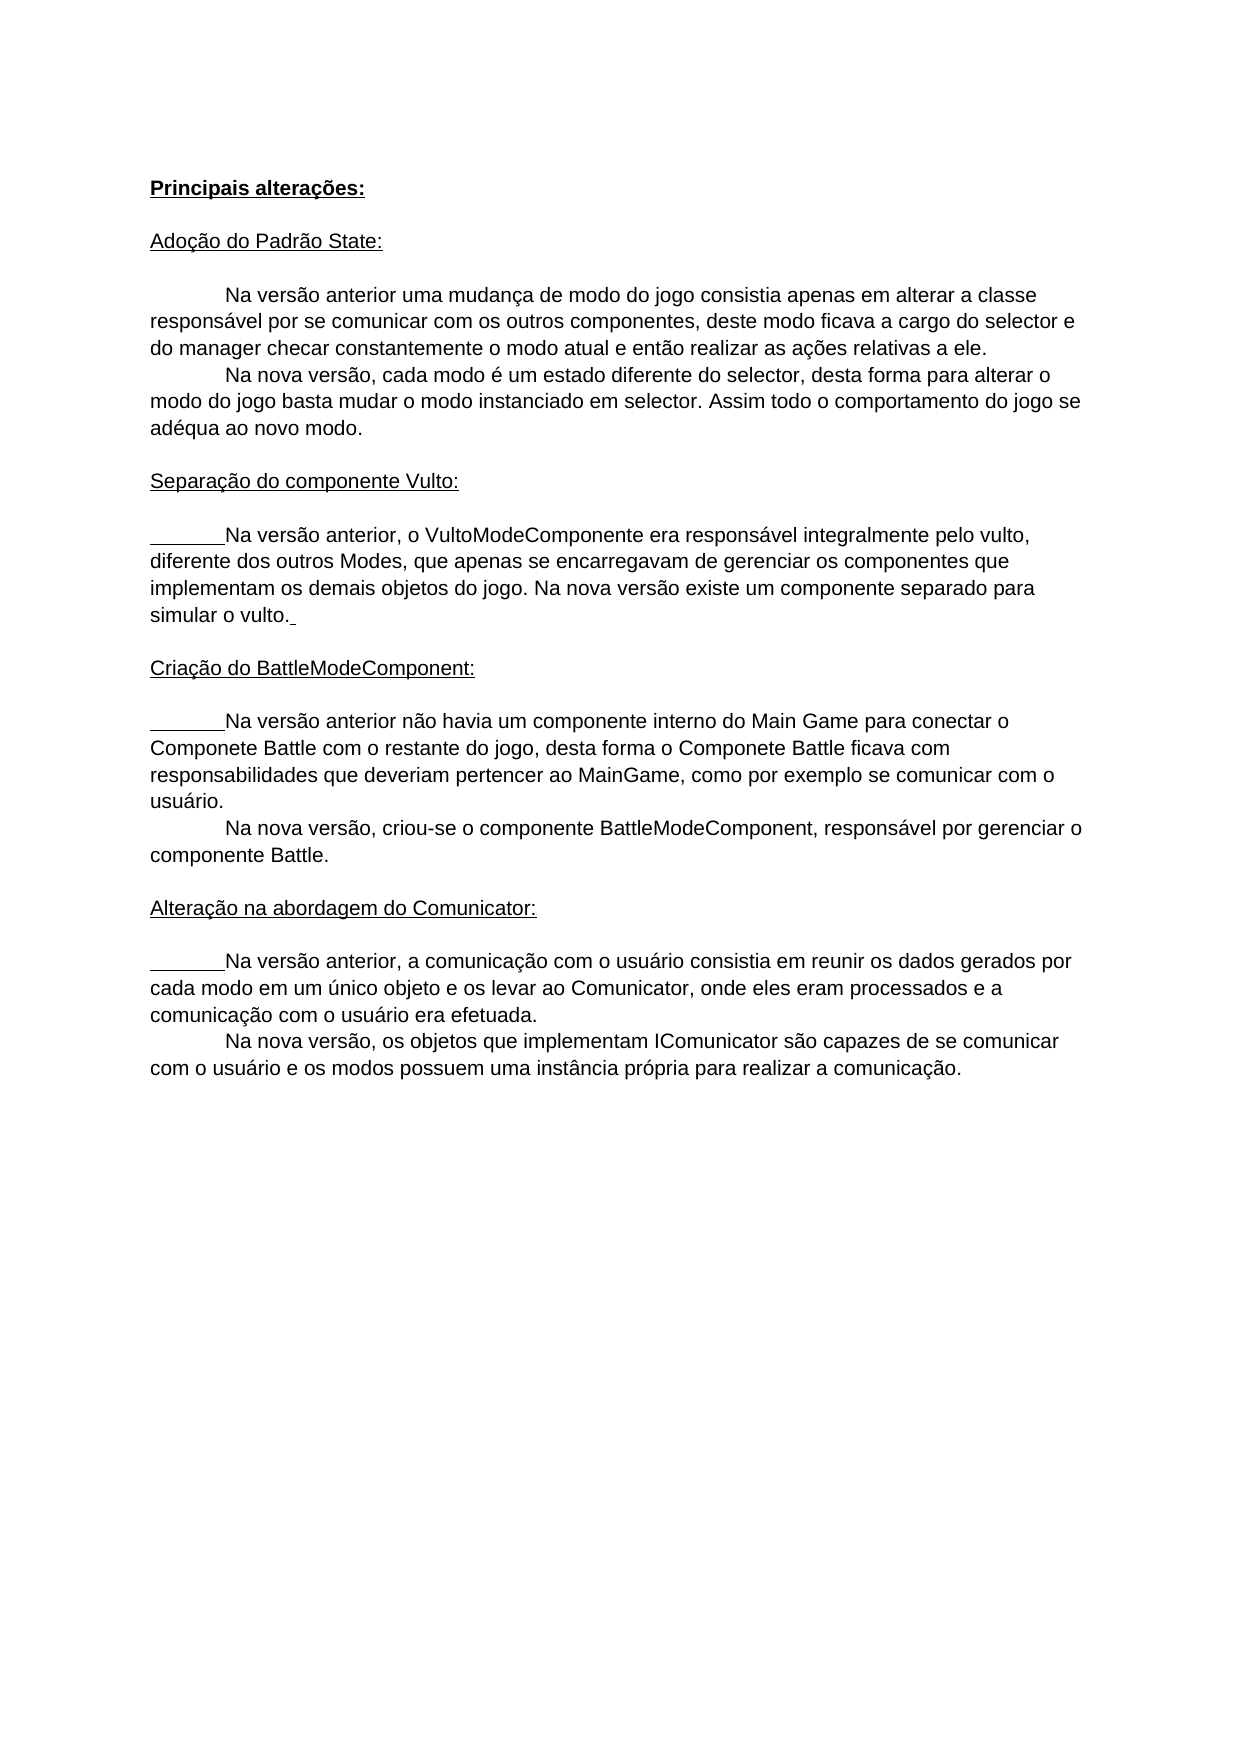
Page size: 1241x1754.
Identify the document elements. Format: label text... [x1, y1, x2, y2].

text Criação do BattleModeComponent: [150, 657, 1091, 680]
text Na versão anterior uma mudança de modo do jogo consistia apenas em alterar a classe responsável por se comunicar com os outros componentes, deste modo ficava a cargo do selector e do manager checar constantemente o modo atual e então realizar as ações relativas a ele. [150, 283, 1091, 360]
text Na versão anterior não havia um componente interno do Main Game para conectar o Componete Battle com o restante do jogo, desta forma o Componete Battle ficava com responsabilidades que deveriam pertencer ao MainGame, como por exemplo se comunicar com o usuário. [150, 710, 1091, 813]
text Na versão anterior, o VultoModeComponente era responsável integralmente pelo vulto, diferente dos outros Modes, que apenas se encarregavam de gerenciar os componentes que implementam os demais objetos do jogo. Na nova versão existe um componente separado para simular o vulto. [150, 523, 1091, 627]
text Na nova versão, os objetos que implementam IComunicator são capazes de se comunicar com o usuário e os modos possuem uma instância própria para realizar a comunicação. [150, 1030, 1091, 1080]
text Na nova versão, cada modo é um estado diferente do selector, desta forma para alterar o modo do jogo basta mudar o modo instanciado em selector. Assim todo o comportamento do jogo se adéqua ao novo modo. [150, 363, 1091, 440]
text Adoção do Padrão State: [150, 230, 1091, 253]
text Alteração na abordagem do Comunicator: [150, 897, 1091, 920]
text Separação do componente Vulto: [150, 470, 1091, 493]
text Na nova versão, criou-se o componente BattleModeComponent, responsável por gerenciar o componente Battle. [150, 817, 1091, 867]
text Principais alterações: [150, 177, 1091, 200]
text Na versão anterior, a comunicação com o usuário consistia em reunir os dados gerados por cada modo em um único objeto e os levar ao Comunicator, onde eles eram processados e a comunicação com o usuário era efetuada. [150, 950, 1091, 1027]
